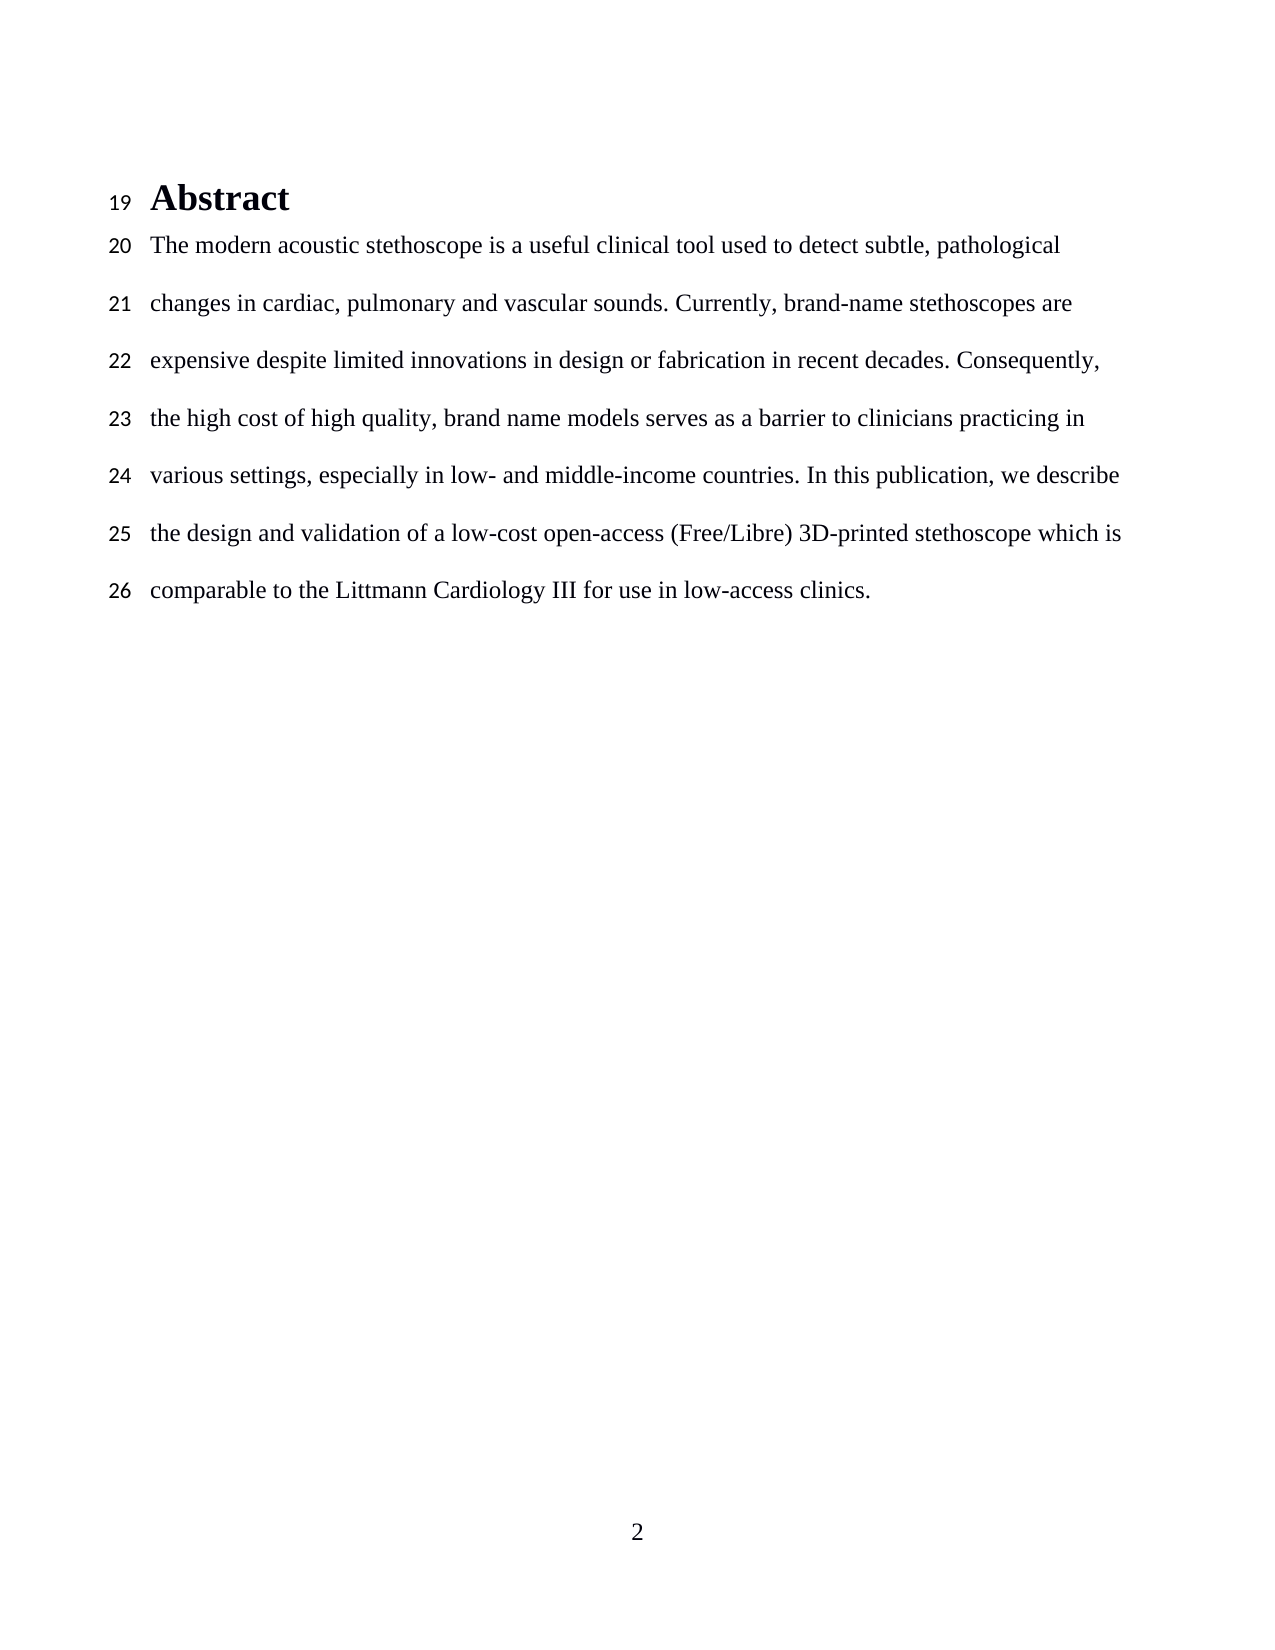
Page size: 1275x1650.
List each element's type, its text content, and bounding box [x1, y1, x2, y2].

subtitle Abstract [150, 175, 1125, 218]
text The modern acoustic stethoscope is a useful clinical tool used to detect subtle, pathological changes in cardiac, pulmonary and vascular sounds. Currently, brand-name stethoscopes are expensive despite limited innovations in design or fabrication in recent decades. Consequently, the high cost of high quality, brand name models serves as a barrier to clinicians practicing in various settings, especially in low- and middle-income countries. In this publication, we describe the design and validation of a low-cost open-access (Free/Libre) 3D-printed stethoscope which is comparable to the Littmann Cardiology III for use in low-access clinics. [150, 231, 1125, 604]
